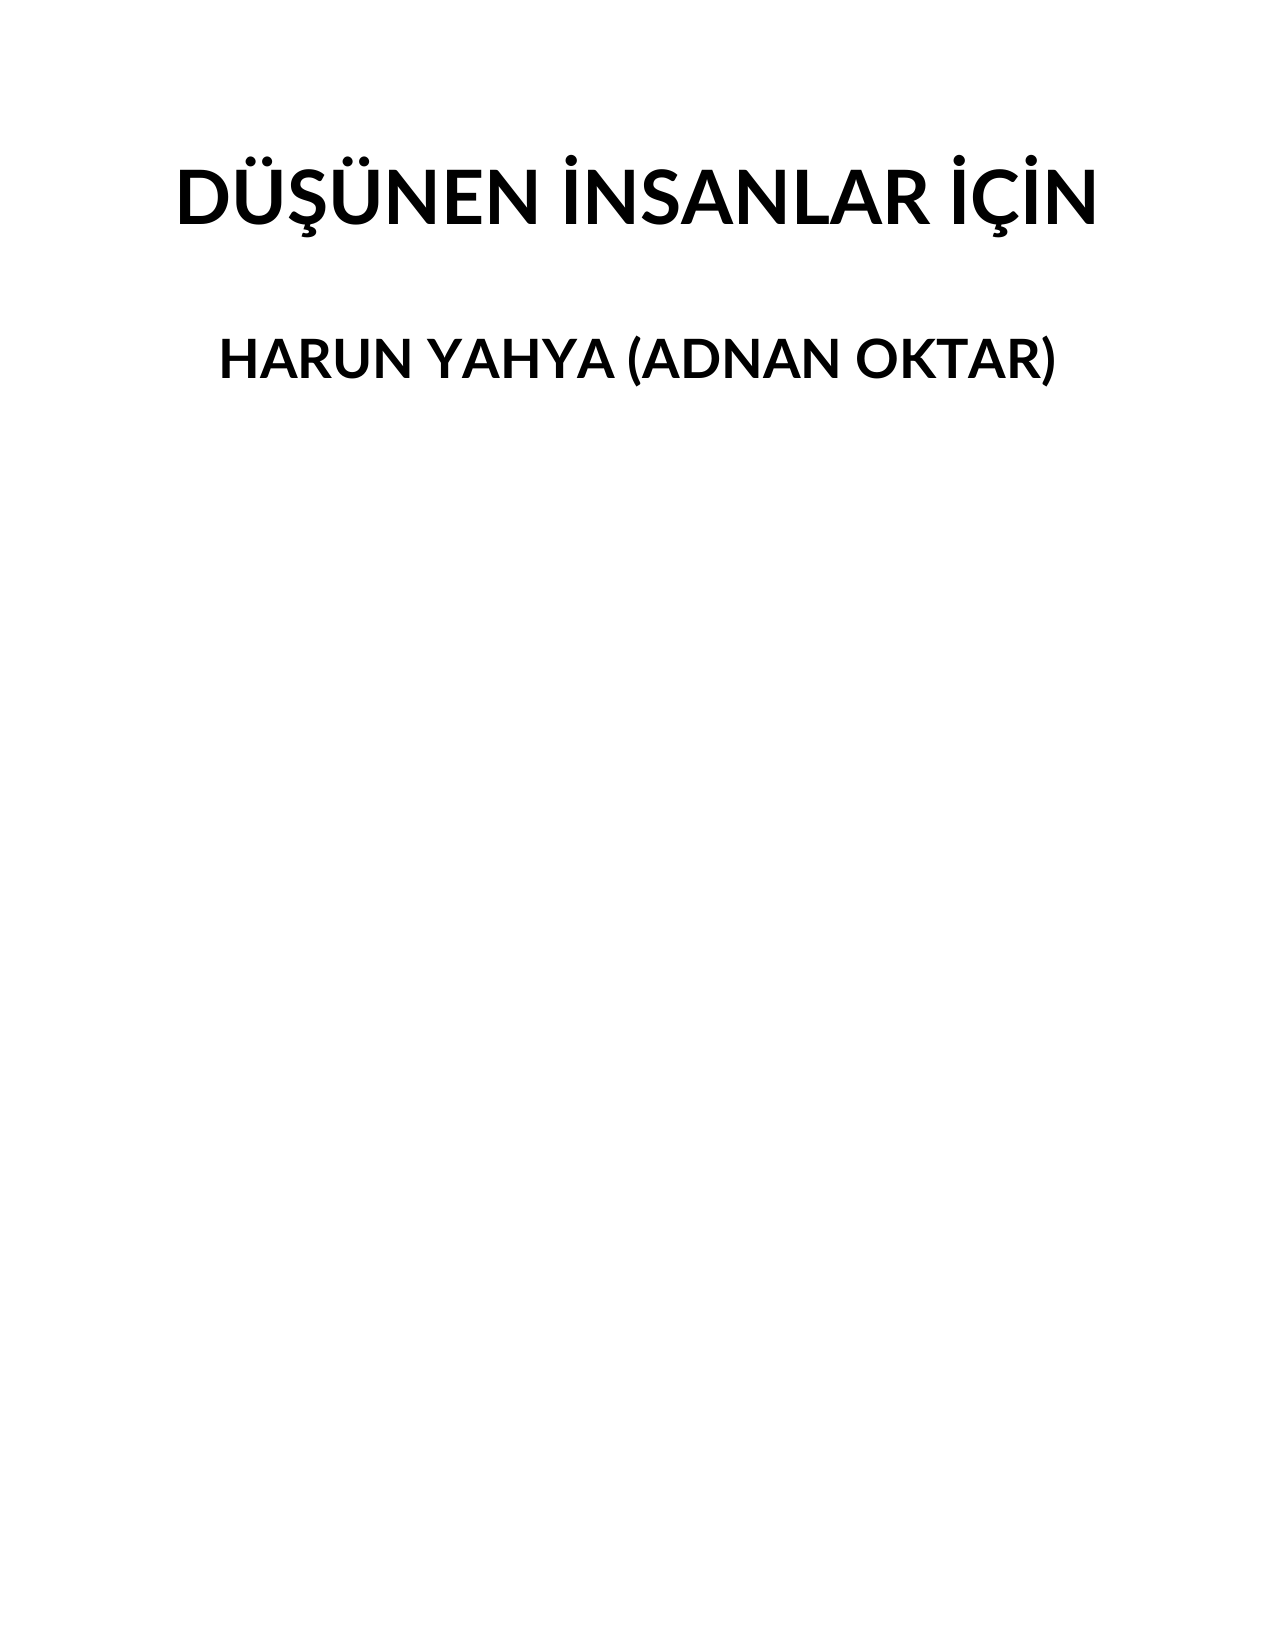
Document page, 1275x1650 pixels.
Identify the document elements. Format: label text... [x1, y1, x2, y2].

text HARUN YAHYA (ADNAN OKTAR) [75, 325, 1200, 390]
subtitle DÜŞÜNEN İNSANLAR İÇİN [75, 150, 1200, 240]
